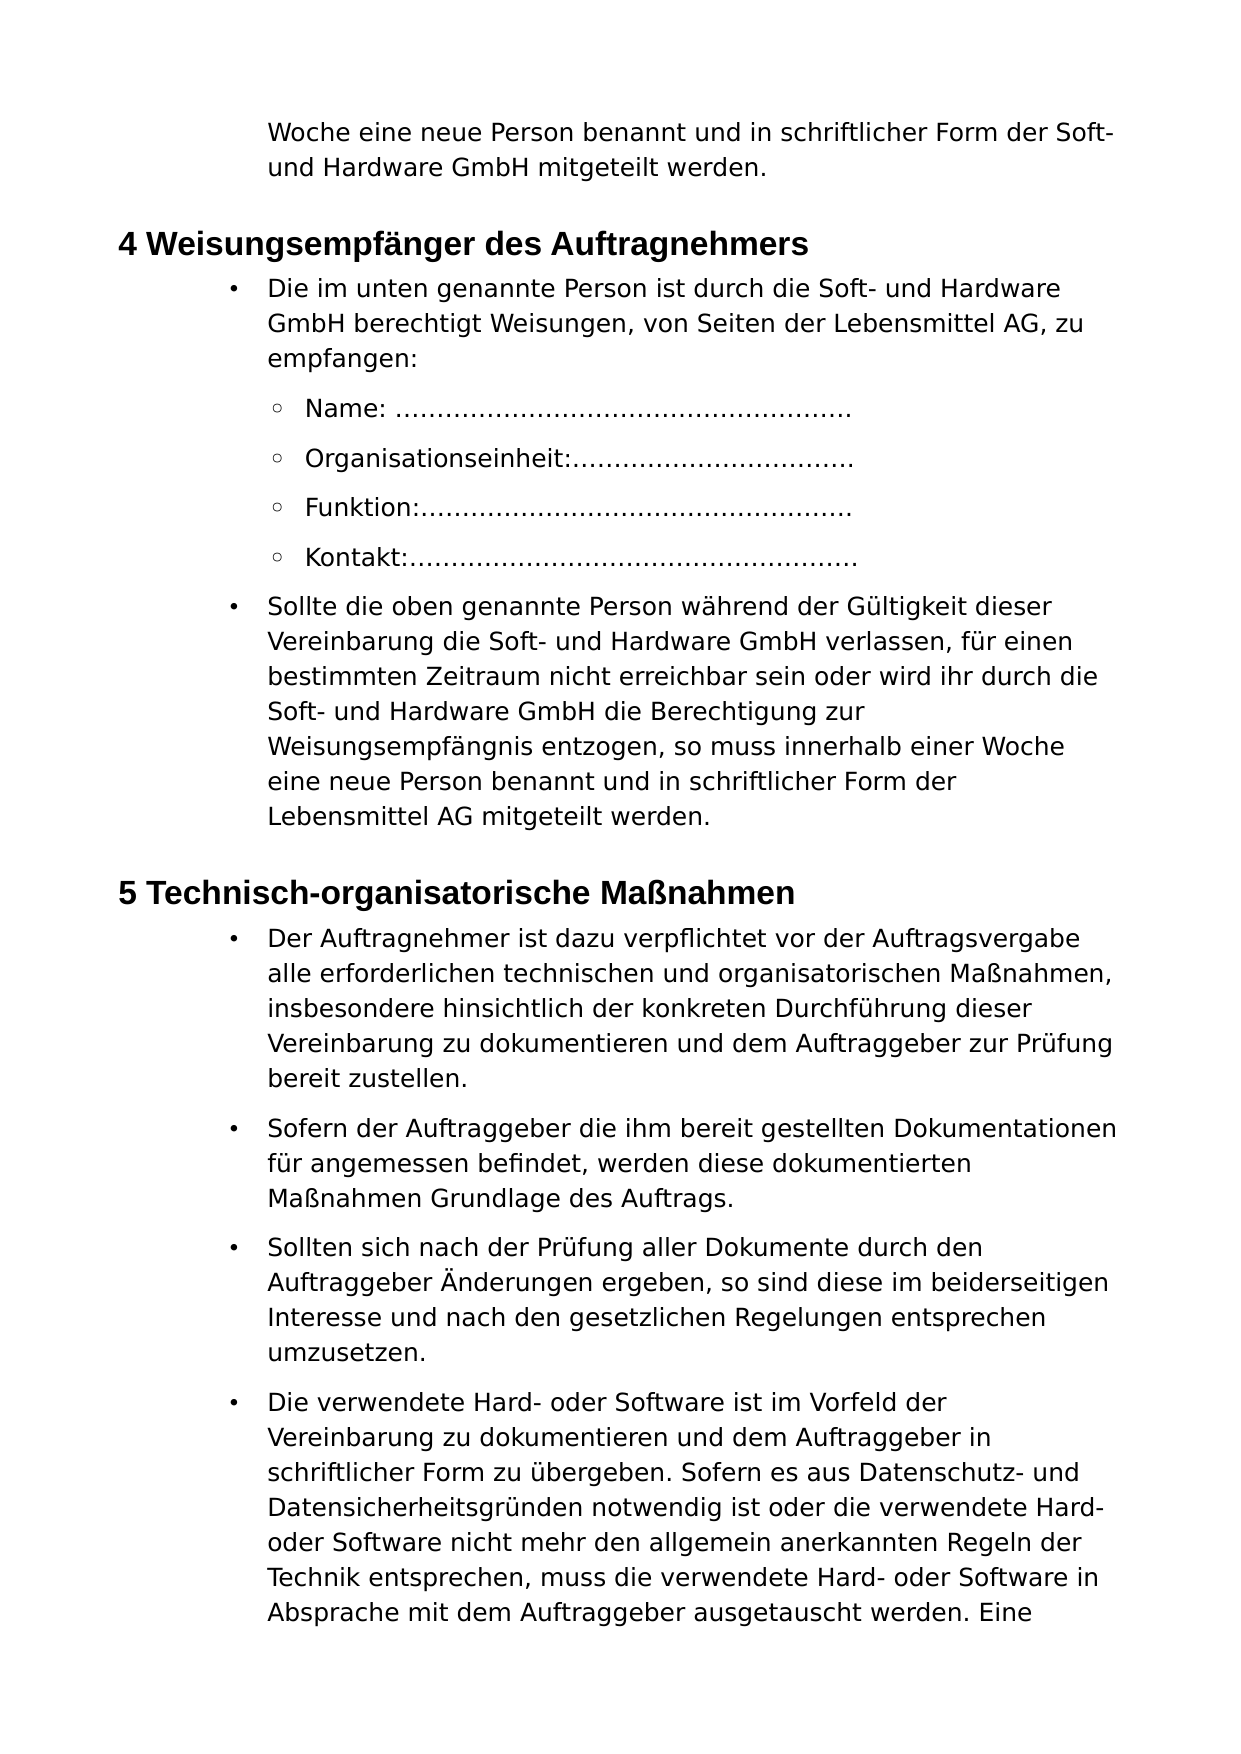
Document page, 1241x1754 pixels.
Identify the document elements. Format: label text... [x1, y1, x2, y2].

list Die verwendete Hard- oder Software ist im Vorfeld der Vereinbarung zu dokumentieren und dem Auftraggeber in schriftlicher Form zu übergeben. Sofern es aus Datenschutz- und Datensicherheitsgründen notwendig ist oder die verwendete Hard- oder Software nicht mehr den allgemein anerkannten Regeln der Technik entsprechen, muss die verwendete Hard- oder Software in Absprache mit dem Auftraggeber ausgetauscht werden. Eine [229, 1388, 1122, 1627]
list Sollten sich nach der Prüfung aller Dokumente durch den Auftraggeber Änderungen ergeben, so sind diese im beiderseitigen Interesse und nach den gesetzlichen Regelungen entsprechen umzusetzen. [229, 1233, 1122, 1367]
list Name: ………………………………………………. [267, 394, 1122, 423]
list Die im unten genannte Person ist durch die Soft- und Hardware GmbH berechtigt Weisungen, von Seiten der Lebensmittel AG, zu empfangen: [229, 275, 1122, 374]
list Der Auftragnehmer ist dazu verpflichtet vor der Auftragsvergabe alle erforderlichen technischen und organisatorischen Maßnahmen, insbesondere hinsichtlich der konkreten Durchführung dieser Vereinbarung zu dokumentieren und dem Auftraggeber zur Prüfung bereit zustellen. [229, 924, 1122, 1093]
subtitle 4 Weisungsempfänger des Auftragnehmers [118, 223, 1122, 262]
list Woche eine neue Person benannt und in schriftlicher Form der Soft- und Hardware GmbH mitgeteilt werden. [229, 118, 1122, 182]
list Kontakt:……………………………………………… [267, 543, 1122, 572]
subtitle 5 Technisch-organisatorische Maßnahmen [118, 873, 1122, 912]
list Sofern der Auftraggeber die ihm bereit gestellten Dokumentationen für angemessen befindet, werden diese dokumentierten Maßnahmen Grundlage des Auftrags. [229, 1114, 1122, 1213]
list Funktion:……………………………………………. [267, 493, 1122, 523]
list Sollte die oben genannte Person während der Gültigkeit dieser Vereinbarung die Soft- und Hardware GmbH verlassen, für einen bestimmten Zeitraum nicht erreichbar sein oder wird ihr durch die Soft- und Hardware GmbH die Berechtigung zur Weisungsempfängnis entzogen, so muss innerhalb einer Woche eine neue Person benannt und in schriftlicher Form der Lebensmittel AG mitgeteilt werden. [229, 593, 1122, 832]
list Organisationseinheit:……………………………. [267, 444, 1122, 473]
